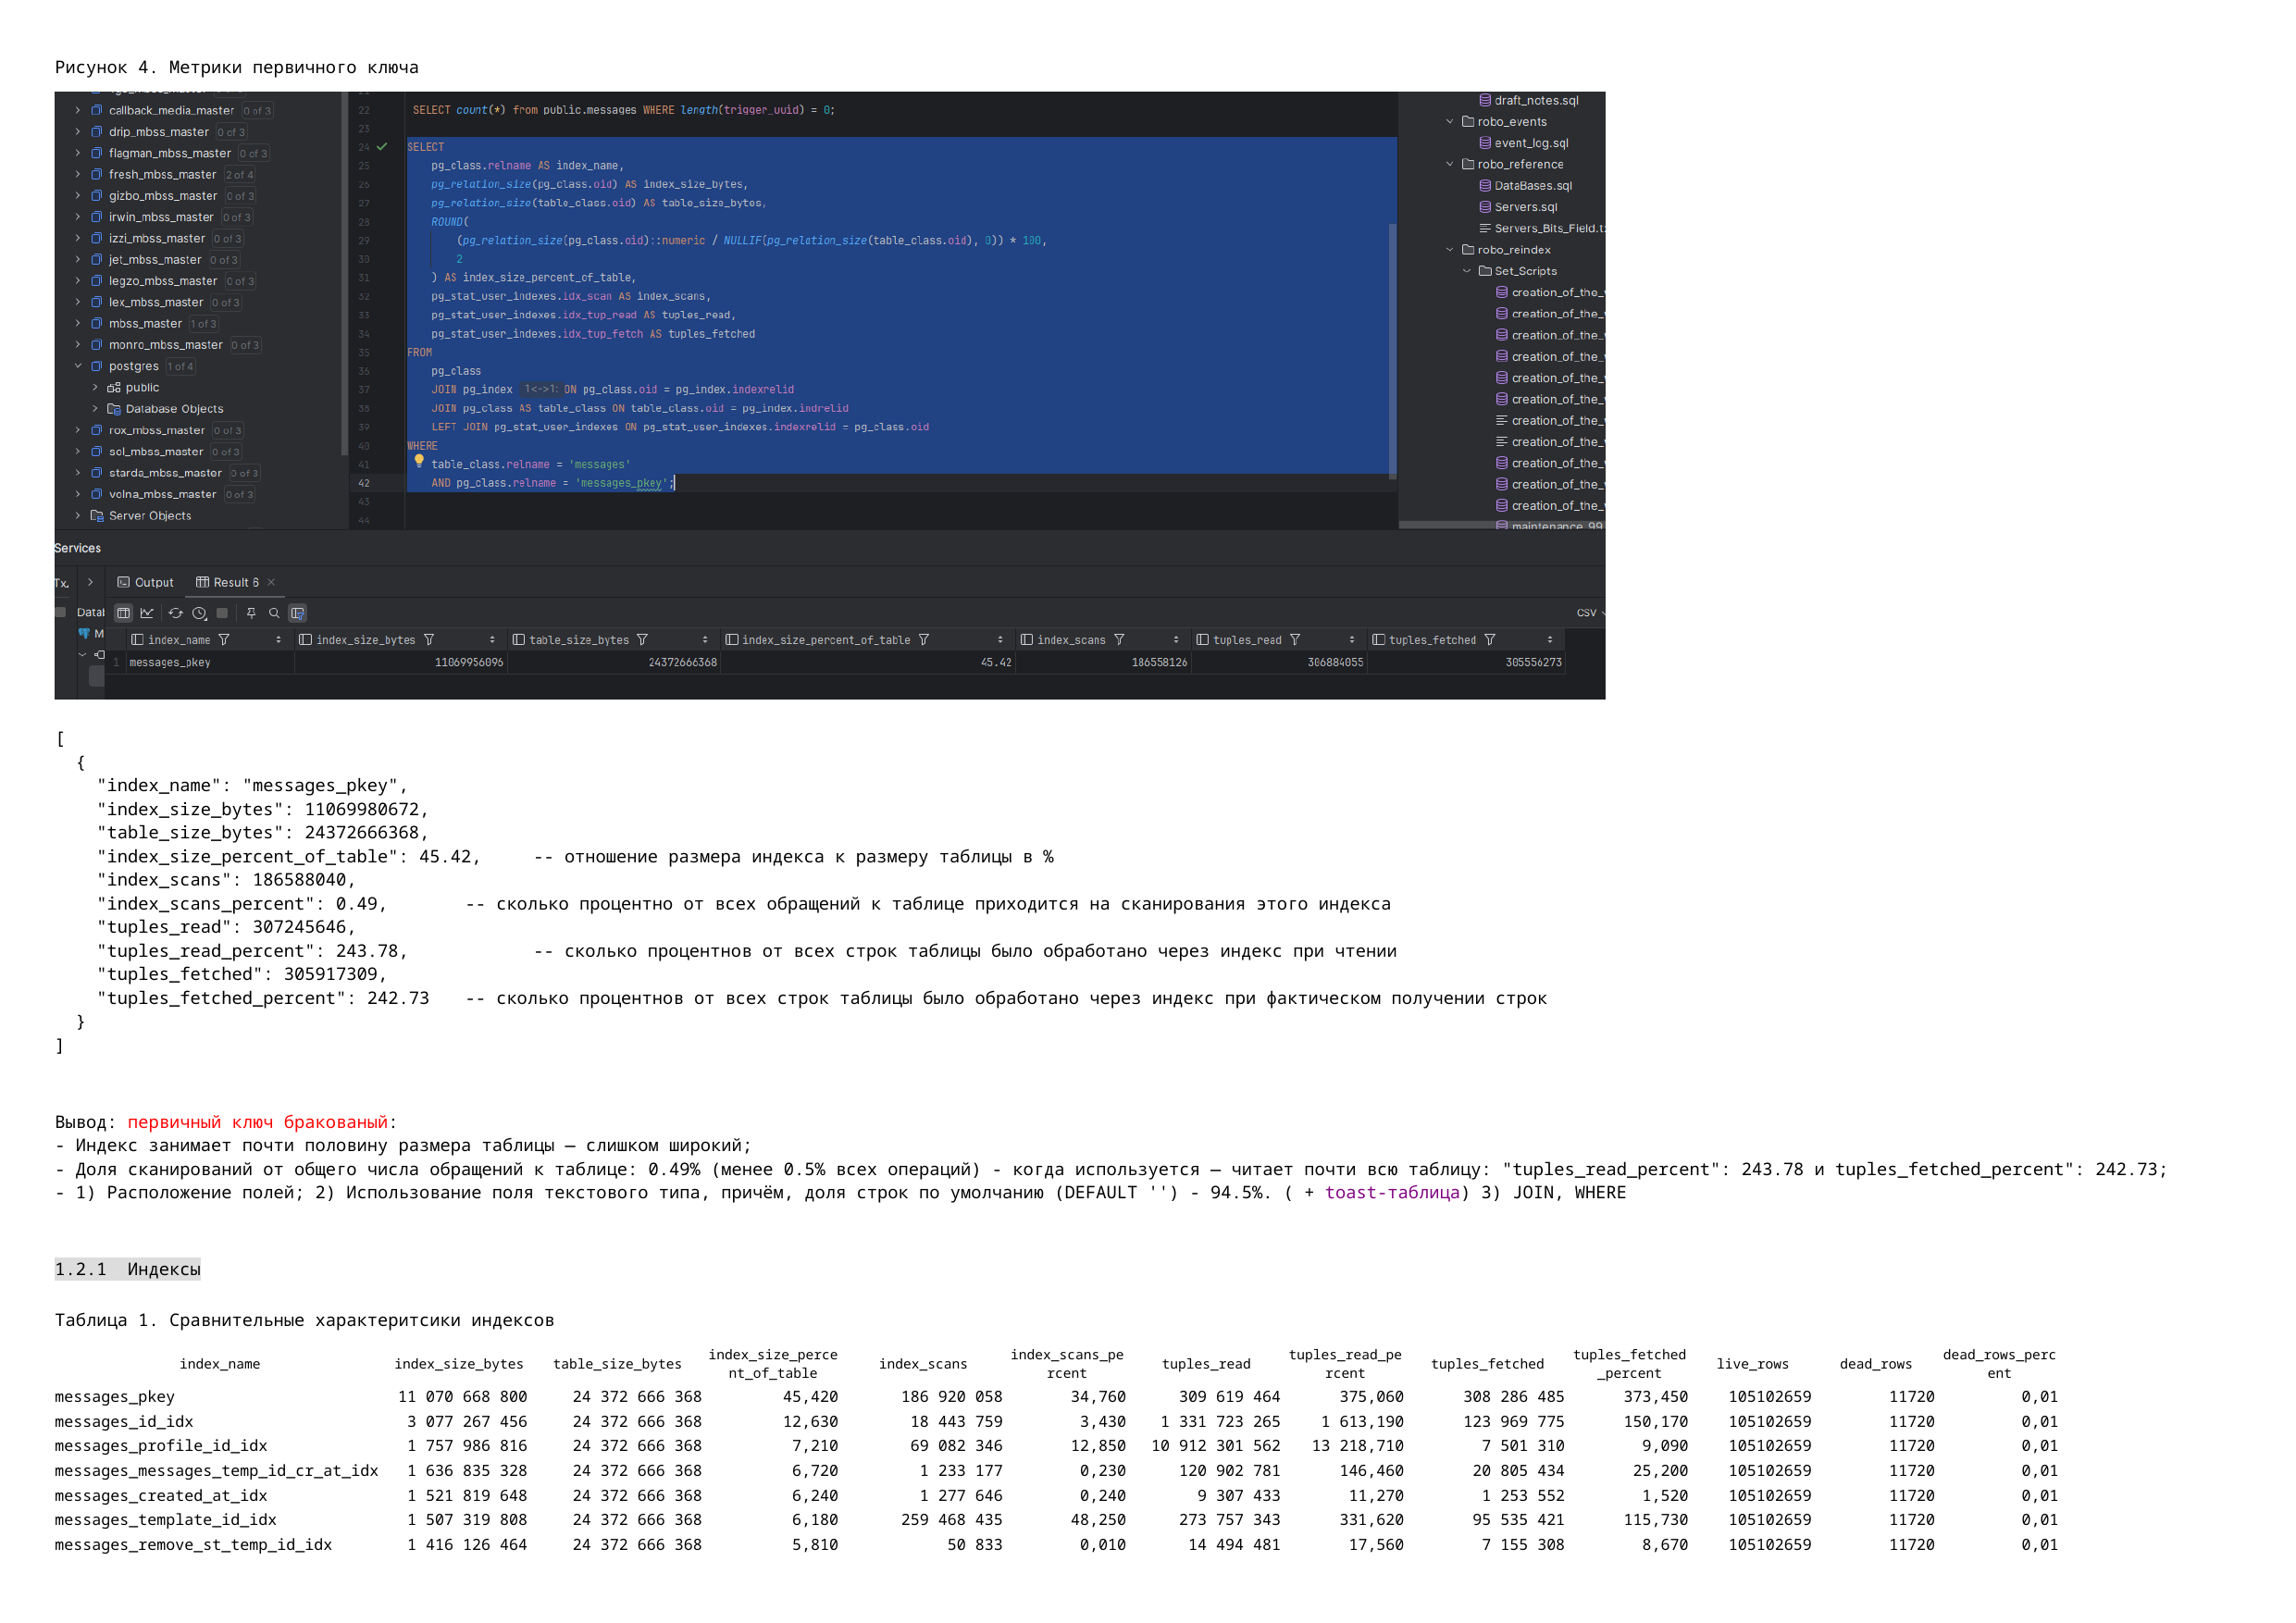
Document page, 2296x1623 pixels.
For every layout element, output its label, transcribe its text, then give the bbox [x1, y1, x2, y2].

table_cell 18 443 759 [841, 1406, 1005, 1431]
table_cell 273 757 343 [1129, 1505, 1284, 1530]
text "tuples_fetched_percent": 242.73 -- сколько процентнов от всех строк таблицы было обработано через индекс при фактическом получении строк [55, 985, 2240, 1010]
table_header tuples_fetched_percent [1568, 1344, 1691, 1382]
table_cell 0,01 [1938, 1456, 2061, 1481]
table_header index_size_bytes [388, 1344, 530, 1382]
table_header live_rows [1692, 1344, 1815, 1382]
table_cell 1 233 177 [841, 1456, 1005, 1481]
text Таблица 1. Сравнительные характеритсики индексов [55, 1307, 2240, 1331]
table_cell 11720 [1815, 1530, 1938, 1555]
table_cell 11720 [1815, 1406, 1938, 1431]
text "tuples_fetched": 305917309, [55, 961, 2240, 985]
table_cell messages_template_id_idx [52, 1505, 388, 1530]
table_cell messages_profile_id_idx [52, 1431, 388, 1456]
table_cell 1 613,190 [1284, 1406, 1407, 1431]
table_cell 1 507 319 808 [388, 1505, 530, 1530]
text { [55, 750, 2240, 773]
table_cell 1,520 [1568, 1481, 1691, 1505]
table_cell 3 077 267 456 [388, 1406, 530, 1431]
text - Доля сканирований от общего числа обращений к таблице: 0.49% (менее 0.5% всех операций) - когда используется — читает почти всю таблицу: "tuples_read_percent": 243.78 и tuples_fetched_percent": 242.73; [55, 1157, 2240, 1181]
table_cell 6,720 [705, 1456, 841, 1481]
text 1.2.1 Индексы [55, 1258, 2240, 1281]
table_cell 20 805 434 [1407, 1456, 1568, 1481]
table_cell 120 902 781 [1129, 1456, 1284, 1481]
table_cell 0,01 [1938, 1382, 2061, 1406]
table_cell 373,450 [1568, 1382, 1691, 1406]
table_cell 5,810 [705, 1530, 841, 1555]
text "index_size_bytes": 11069980672, [55, 797, 2240, 820]
table_cell 24 372 666 368 [530, 1382, 705, 1406]
table_cell 24 372 666 368 [530, 1406, 705, 1431]
table_cell 105102659 [1692, 1406, 1815, 1431]
table_cell 1 416 126 464 [388, 1530, 530, 1555]
table_cell 123 969 775 [1407, 1406, 1568, 1431]
table_cell 48,250 [1005, 1505, 1129, 1530]
text "tuples_read_percent": 243.78, -- сколько процентнов от всех строк таблицы было обработано через индекс при чтении [55, 938, 2240, 961]
table_header index_scans [841, 1344, 1005, 1382]
table_cell 9 307 433 [1129, 1481, 1284, 1505]
table_cell 105102659 [1692, 1456, 1815, 1481]
table_header index_name [52, 1344, 388, 1382]
table_cell 24 372 666 368 [530, 1456, 705, 1481]
table_cell 12,630 [705, 1406, 841, 1431]
table_cell 10 912 301 562 [1129, 1431, 1284, 1456]
table_cell 25,200 [1568, 1456, 1691, 1481]
table_cell 1 277 646 [841, 1481, 1005, 1505]
table_cell 1 331 723 265 [1129, 1406, 1284, 1431]
table_cell 45,420 [705, 1382, 841, 1406]
text - 1) Расположение полей; 2) Использование поля текстового типа, причём, доля строк по умолчанию (DEFAULT '') - 94.5%. ( + toast-таблица) 3) JOIN, WHERE [55, 1181, 2240, 1204]
table_cell 13 218,710 [1284, 1431, 1407, 1456]
table_cell messages_created_at_idx [52, 1481, 388, 1505]
table_cell 12,850 [1005, 1431, 1129, 1456]
picture [55, 92, 1606, 700]
text Вывод: первичный ключ бракованый: - Индекс занимает почти половину размера таблицы — слишком широкий; [55, 1109, 2240, 1157]
table_cell 105102659 [1692, 1481, 1815, 1505]
table_cell messages_pkey [52, 1382, 388, 1406]
table_cell 11,270 [1284, 1481, 1407, 1505]
table_cell 50 833 [841, 1530, 1005, 1555]
table_cell 69 082 346 [841, 1431, 1005, 1456]
table_cell 9,090 [1568, 1431, 1691, 1456]
table_cell 331,620 [1284, 1505, 1407, 1530]
table_cell 105102659 [1692, 1382, 1815, 1406]
table_cell 14 494 481 [1129, 1530, 1284, 1555]
table_cell 0,01 [1938, 1431, 2061, 1456]
table_cell messages_remove_st_temp_id_idx [52, 1530, 388, 1555]
table_cell 17,560 [1284, 1530, 1407, 1555]
table_cell messages_messages_temp_id_cr_at_idx [52, 1456, 388, 1481]
text "index_scans": 186588040, [55, 867, 2240, 891]
table_cell 11720 [1815, 1456, 1938, 1481]
table_cell 7,210 [705, 1431, 841, 1456]
table_cell 24 372 666 368 [530, 1505, 705, 1530]
table_cell 146,460 [1284, 1456, 1407, 1481]
table_cell 1 757 986 816 [388, 1431, 530, 1456]
table_cell 7 501 310 [1407, 1431, 1568, 1456]
table_cell 375,060 [1284, 1382, 1407, 1406]
table_cell 309 619 464 [1129, 1382, 1284, 1406]
text "index_size_percent_of_table": 45.42, -- отношение размера индекса к размеру таблицы в % [55, 844, 2240, 867]
table_cell 1 521 819 648 [388, 1481, 530, 1505]
table_cell 105102659 [1692, 1505, 1815, 1530]
text } [55, 1010, 2240, 1033]
table_cell 105102659 [1692, 1530, 1815, 1555]
table_cell 0,010 [1005, 1530, 1129, 1555]
table_header table_size_bytes [530, 1344, 705, 1382]
text "table_size_bytes": 24372666368, [55, 820, 2240, 844]
text "index_name": "messages_pkey", [55, 773, 2240, 797]
table_cell 6,240 [705, 1481, 841, 1505]
table_cell 8,670 [1568, 1530, 1691, 1555]
table_header tuples_read_percent [1284, 1344, 1407, 1382]
table_cell 150,170 [1568, 1406, 1691, 1431]
table_header dead_rows_percent [1938, 1344, 2061, 1382]
text "index_scans_percent": 0.49, -- сколько процентно от всех обращений к таблице приходится на сканирования этого индекса [55, 891, 2240, 914]
table_header dead_rows [1815, 1344, 1938, 1382]
table_header tuples_read [1129, 1344, 1284, 1382]
table_cell 24 372 666 368 [530, 1530, 705, 1555]
text [ [55, 725, 2240, 750]
table_header index_size_percent_of_table [705, 1344, 841, 1382]
table_cell 115,730 [1568, 1505, 1691, 1530]
table_cell 0,01 [1938, 1530, 2061, 1555]
table_cell 6,180 [705, 1505, 841, 1530]
table_cell 3,430 [1005, 1406, 1129, 1431]
table_cell 1 636 835 328 [388, 1456, 530, 1481]
text "tuples_read": 307245646, [55, 914, 2240, 938]
table_cell 308 286 485 [1407, 1382, 1568, 1406]
table_header tuples_fetched [1407, 1344, 1568, 1382]
table_cell 11720 [1815, 1481, 1938, 1505]
table_cell 259 468 435 [841, 1505, 1005, 1530]
table_cell 0,01 [1938, 1406, 2061, 1431]
table_cell 11720 [1815, 1505, 1938, 1530]
table_header index_scans_percent [1005, 1344, 1129, 1382]
table_cell 186 920 058 [841, 1382, 1005, 1406]
table_cell 1 253 552 [1407, 1481, 1568, 1505]
table_cell 11720 [1815, 1431, 1938, 1456]
table_cell 11720 [1815, 1382, 1938, 1406]
text Рисунок 4. Метрики первичного ключа [55, 55, 2240, 78]
table_cell 105102659 [1692, 1431, 1815, 1456]
table_cell 95 535 421 [1407, 1505, 1568, 1530]
table_cell 0,01 [1938, 1505, 2061, 1530]
table_cell 34,760 [1005, 1382, 1129, 1406]
text ] [55, 1033, 2240, 1057]
table_cell messages_id_idx [52, 1406, 388, 1431]
table_cell 0,230 [1005, 1456, 1129, 1481]
table_cell 24 372 666 368 [530, 1431, 705, 1456]
table_cell 0,240 [1005, 1481, 1129, 1505]
table_cell 24 372 666 368 [530, 1481, 705, 1505]
table_cell 0,01 [1938, 1481, 2061, 1505]
table_cell 7 155 308 [1407, 1530, 1568, 1555]
table_cell 11 070 668 800 [388, 1382, 530, 1406]
